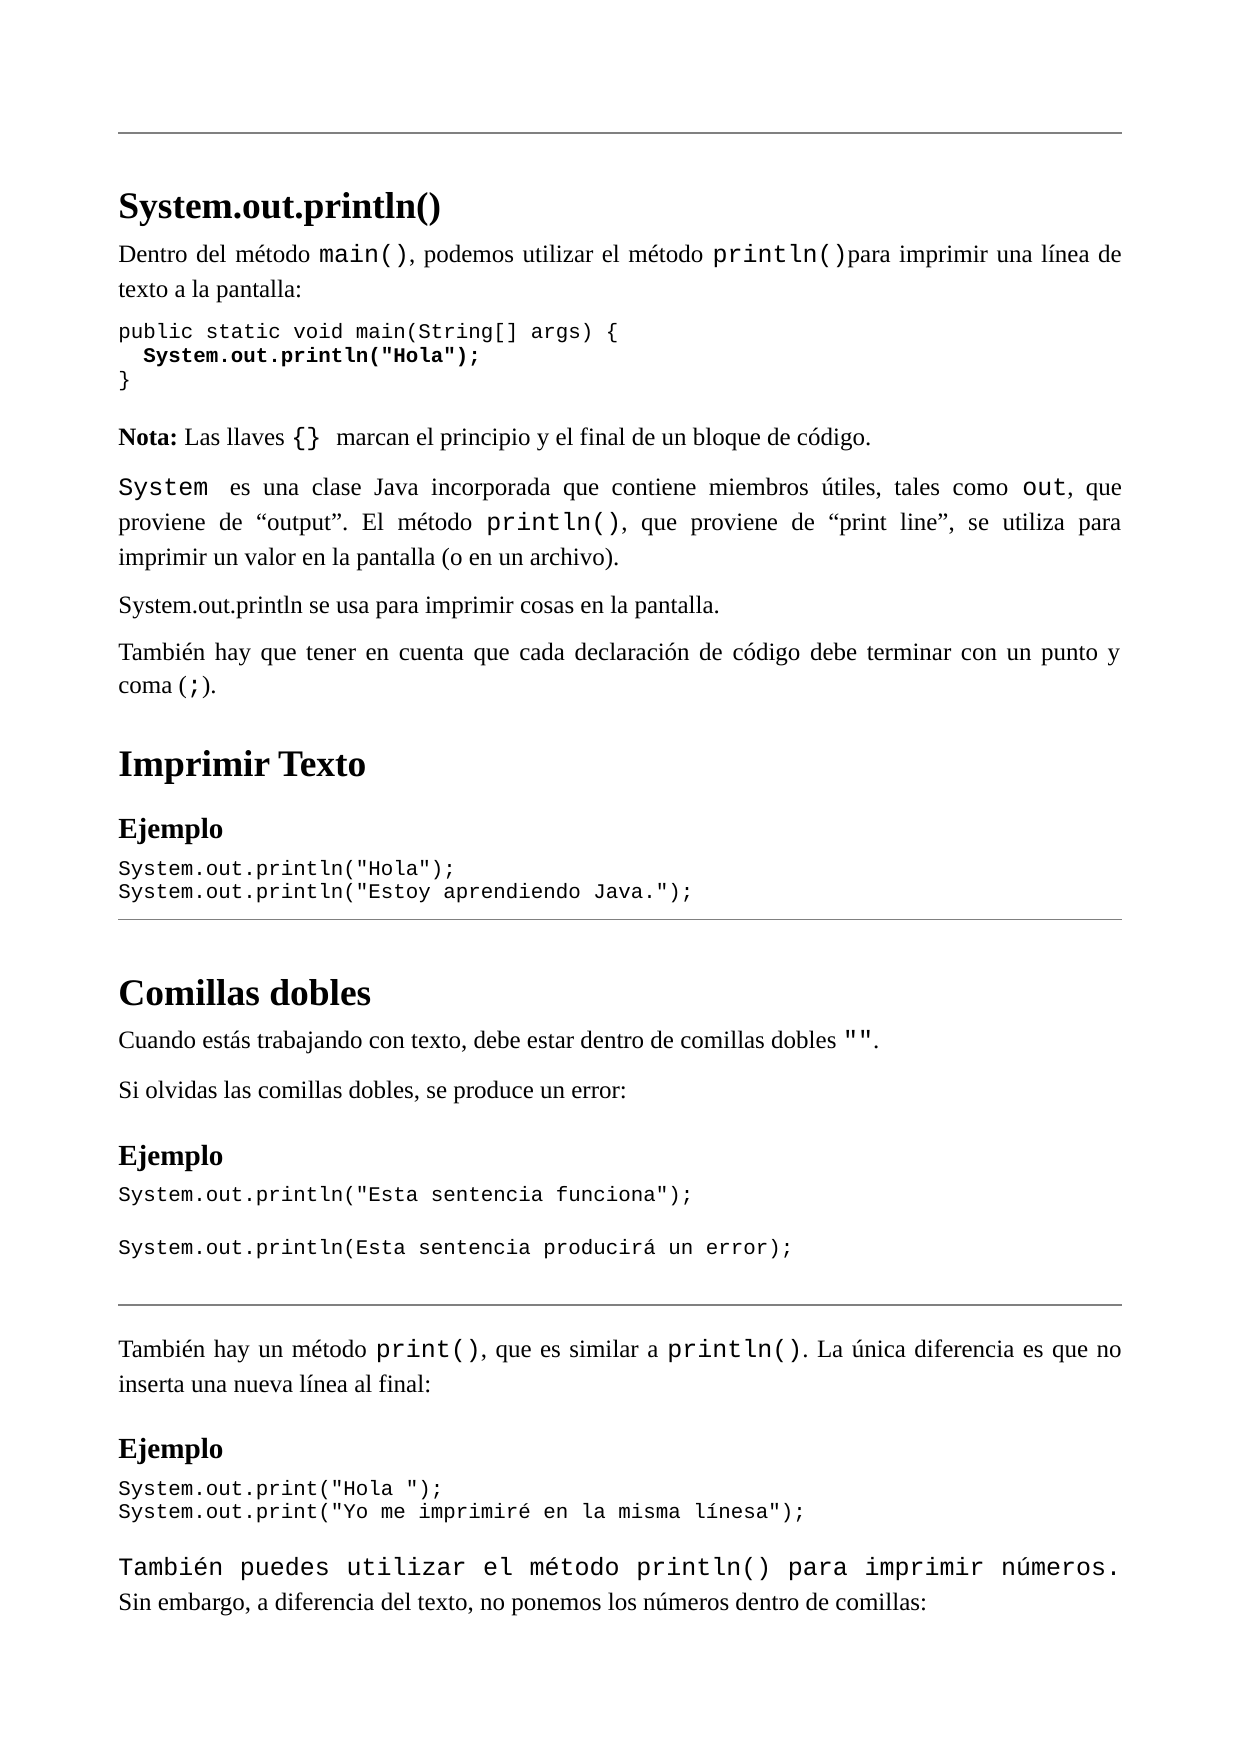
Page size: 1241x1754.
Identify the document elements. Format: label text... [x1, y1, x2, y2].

text System.out.println("Esta sentencia funciona"); [118, 1184, 1122, 1207]
text System.out.println("Hola"); [118, 857, 1122, 881]
text System.out.print("Yo me imprimiré en la misma línesa"); [118, 1501, 1122, 1525]
text } [118, 369, 1122, 392]
text public static void main(String[] args) { [118, 322, 1122, 345]
subtitle Ejemplo [118, 811, 1122, 845]
text System.out.println se usa para imprimir cosas en la pantalla. [118, 590, 1122, 618]
subtitle Ejemplo [118, 1432, 1122, 1465]
text Si olvidas las comillas dobles, se produce un error: [118, 1076, 1122, 1104]
text Cuando estás trabajando con texto, debe estar dentro de comillas dobles "". [118, 1026, 1122, 1056]
subtitle System.out.println() [118, 183, 1122, 226]
subtitle Ejemplo [118, 1138, 1122, 1171]
text System.out.print("Hola "); [118, 1478, 1122, 1501]
text Nota: Las llaves {} marcan el principio y el final de un bloque de código. [118, 422, 1122, 453]
text También hay un método print(), que es similar a println(). La única diferencia es que no inserta una nueva línea al final: [118, 1334, 1122, 1398]
text También puedes utilizar el método println() para imprimir números. Sin embargo, a diferencia del texto, no ponemos los números dentro de comillas: [118, 1554, 1122, 1616]
text Dentro del método main(), podemos utilizar el método println()para imprimir una línea de texto a la pantalla: [118, 239, 1122, 303]
text También hay que tener en cuenta que cada declaración de código debe terminar con un punto y coma (;). [118, 637, 1122, 701]
text System.out.println("Estoy aprendiendo Java."); [118, 881, 1122, 905]
text System.out.println("Hola"); [118, 345, 1122, 369]
text System es una clase Java incorporada que contiene miembros útiles, tales como out, que proviene de “output”. El método println(), que proviene de “print line”, se utiliza para imprimir un valor en la pantalla (o en un archivo). [118, 472, 1122, 571]
subtitle Comillas dobles [118, 970, 1122, 1013]
text System.out.println(Esta sentencia producirá un error); [118, 1237, 1122, 1261]
subtitle Imprimir Texto [118, 741, 1122, 784]
